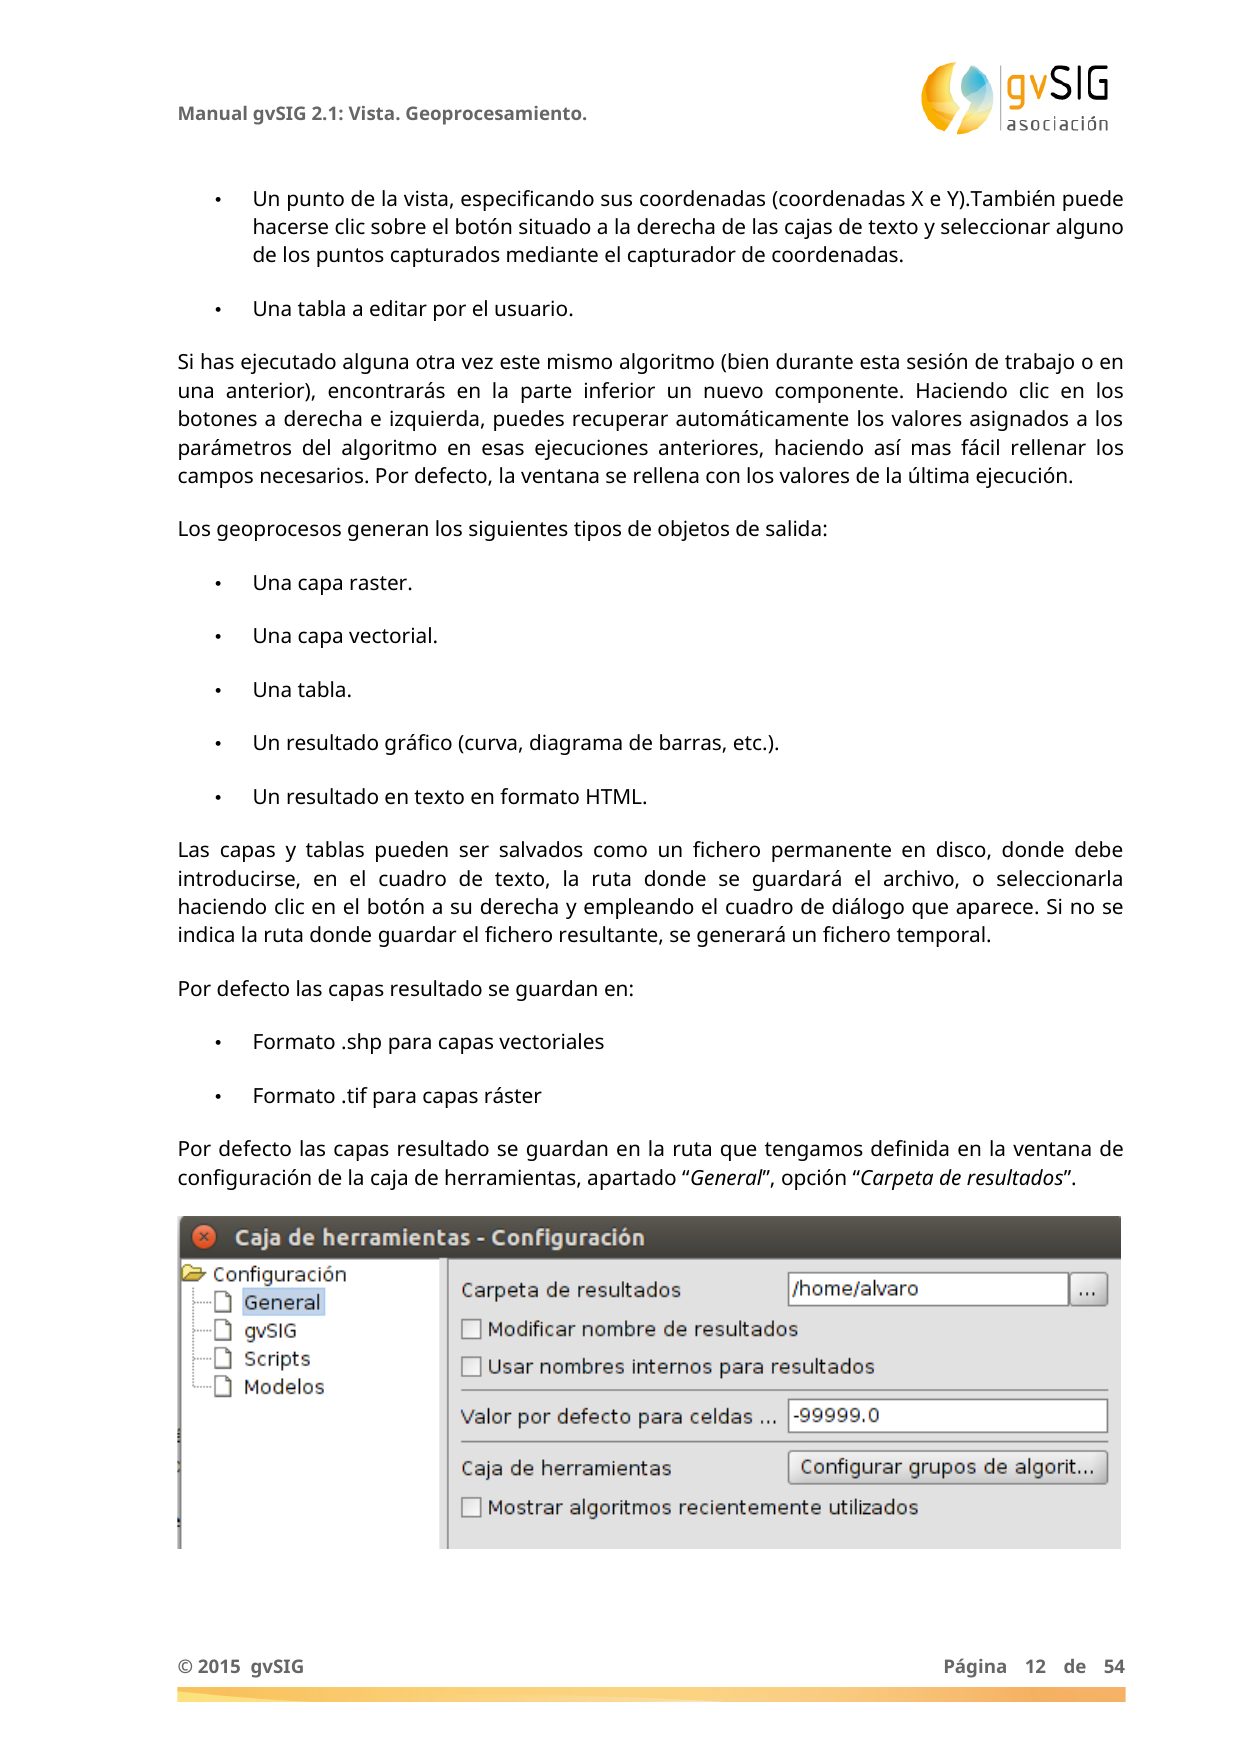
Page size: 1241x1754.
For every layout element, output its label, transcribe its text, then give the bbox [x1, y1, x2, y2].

picture [177, 1687, 1126, 1702]
list Formato .tif para capas ráster [215, 1081, 1125, 1109]
list Una capa vectorial. [215, 621, 1125, 650]
list Un resultado gráfico (curva, diagrama de barras, etc.). [215, 728, 1125, 757]
text Los geoprocesos generan los siguientes tipos de objetos de salida: [177, 514, 1125, 543]
text Si has ejecutado alguna otra vez este mismo algoritmo (bien durante esta sesión de trabajo o en una anterior), encontrarás en la parte inferior un nuevo componente. Haciendo clic en los botones a derecha e izquierda, puedes recuperar automáticamente los valores asignados a los parámetros del algoritmo en esas ejecuciones anteriores, haciendo así mas fácil rellenar los campos necesarios. Por defecto, la ventana se rellena con los valores de la última ejecución. [177, 347, 1125, 489]
list Un punto de la vista, especificando sus coordenadas (coordenadas X e Y).También puede hacerse clic sobre el botón situado a la derecha de las cajas de texto y seleccionar alguno de los puntos capturados mediante el capturador de coordenadas. [215, 184, 1125, 269]
list Una tabla a editar por el usuario. [215, 294, 1125, 322]
text Por defecto las capas resultado se guardan en la ruta que tengamos definida en la ventana de configuración de la caja de herramientas, apartado “General”, opción “Carpeta de resultados”. [177, 1134, 1125, 1191]
list Formato .shp para capas vectoriales [215, 1027, 1125, 1056]
list Un resultado en texto en formato HTML. [215, 782, 1125, 810]
text Las capas y tablas pueden ser salvados como un fichero permanente en disco, donde debe introducirse, en el cuadro de texto, la ruta donde se guardará el archivo, o seleccionarla haciendo clic en el botón a su derecha y empleando el cuadro de diálogo que aparece. Si no se indica la ruta donde guardar el fichero resultante, se generará un fichero temporal. [177, 835, 1125, 949]
text Por defecto las capas resultado se guardan en: [177, 974, 1125, 1002]
list Una capa raster. [215, 568, 1125, 596]
picture [902, 47, 1122, 148]
list Una tabla. [215, 675, 1125, 703]
picture [177, 1216, 1121, 1549]
